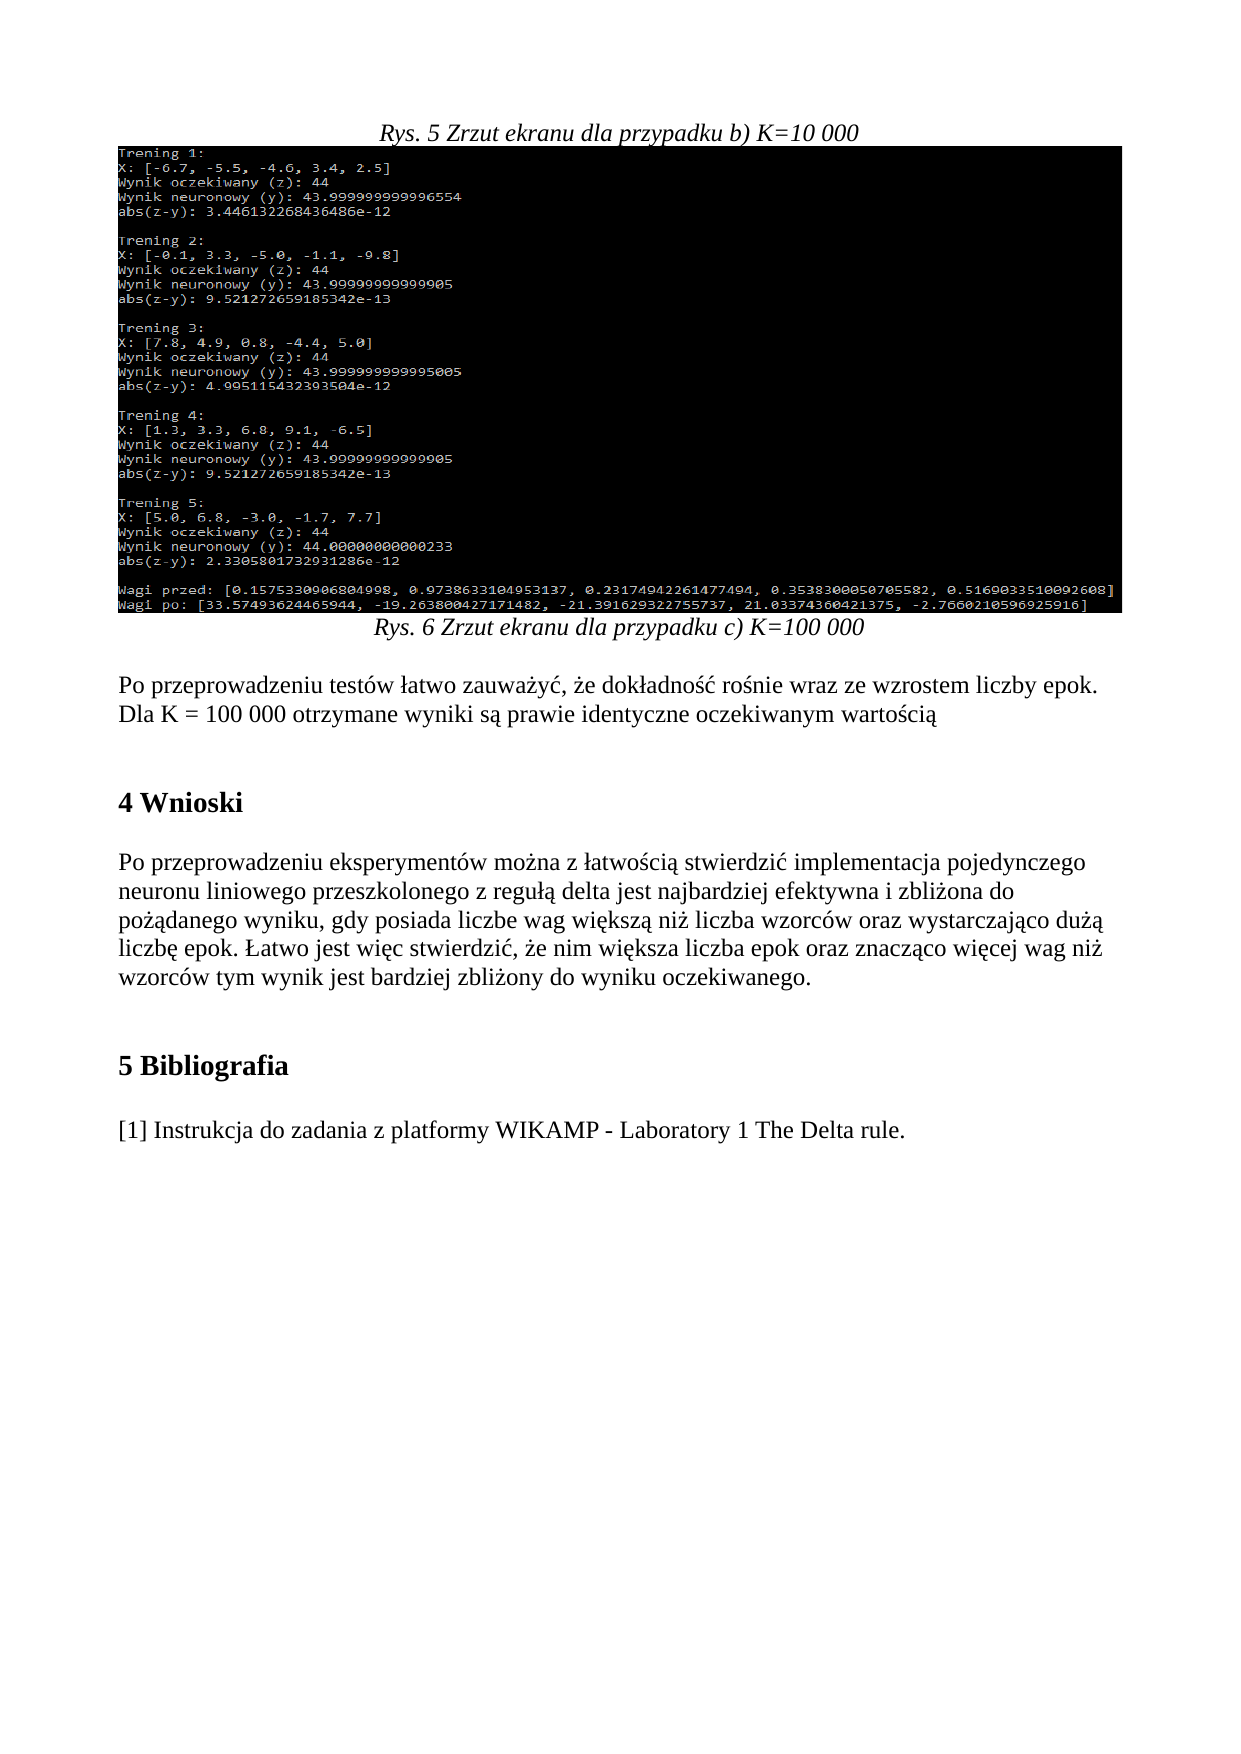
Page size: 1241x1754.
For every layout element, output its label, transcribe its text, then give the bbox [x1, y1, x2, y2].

picture [118, 146, 1123, 613]
text Po przeprowadzeniu testów łatwo zauważyć, że dokładność rośnie wraz ze wzrostem liczby epok. Dla K = 100 000 otrzymane wyniki są prawie identyczne oczekiwanym wartością [118, 670, 1122, 727]
text Po przeprowadzeniu eksperymentów można z łatwością stwierdzić implementacja pojedynczego neuronu liniowego przeszkolonego z regułą delta jest najbardziej efektywna i zbliżona do pożądanego wyniku, gdy posiada liczbe wag większą niż liczba wzorców oraz wystarczająco dużą liczbę epok. Łatwo jest więc stwierdzić, że nim większa liczba epok oraz znacząco więcej wag niż wzorców tym wynik jest bardziej zbliżony do wyniku oczekiwanego. [118, 847, 1122, 991]
text 5 Bibliografia [118, 1048, 1122, 1082]
text 4 Wnioski [118, 785, 1122, 818]
text [1] Instrukcja do zadania z platformy WIKAMP - Laboratory 1 The Delta rule. [118, 1116, 1122, 1144]
text Rys. 5 Zrzut ekranu dla przypadku b) K=10 000 [118, 118, 1122, 146]
text Rys. 6 Zrzut ekranu dla przypadku c) K=100 000 [118, 613, 1122, 641]
